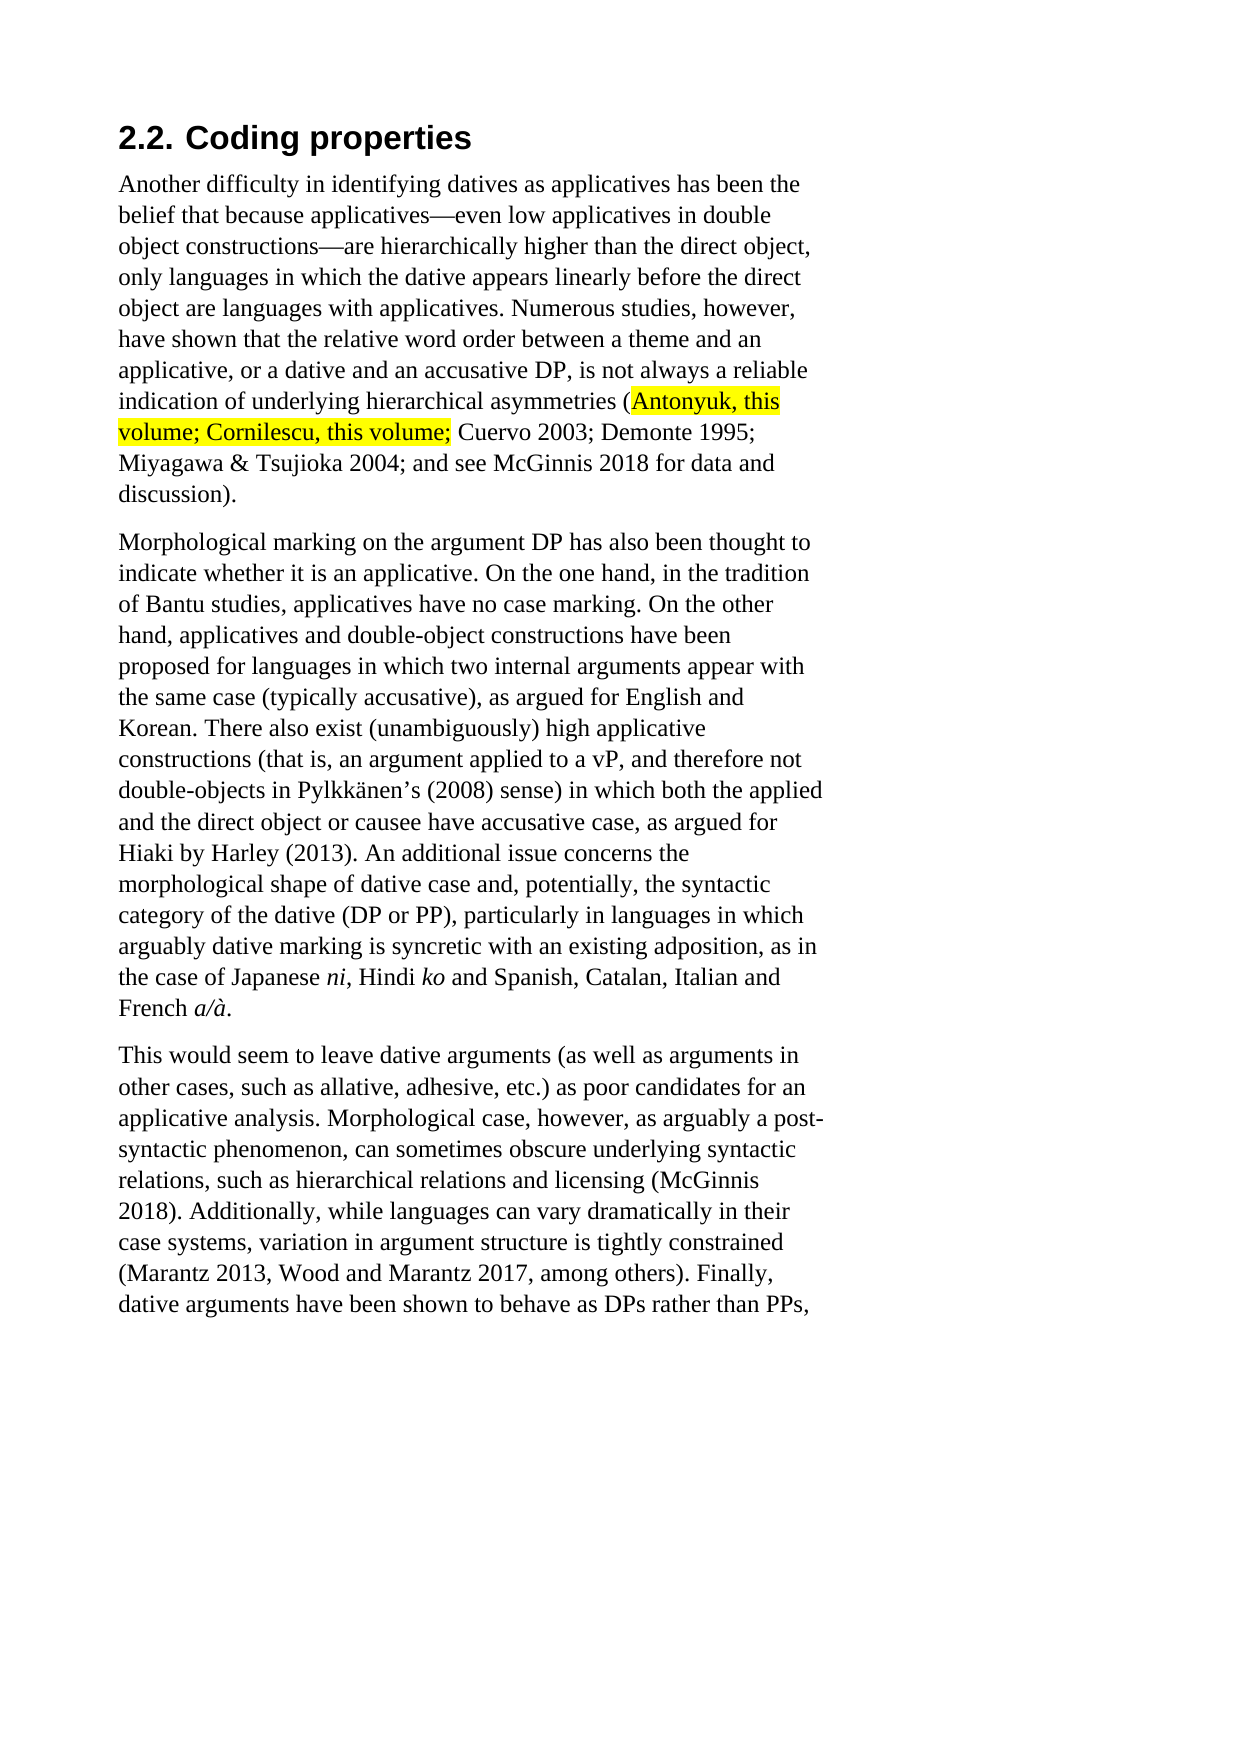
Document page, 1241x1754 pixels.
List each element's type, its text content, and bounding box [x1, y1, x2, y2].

text Morphological marking on the argument DP has also been thought to indicate whether it is an applicative. On the one hand, in the tradition of Bantu studies, applicatives have no case marking. On the other hand, applicatives and double-object constructions have been proposed for languages in which two internal arguments appear with the same case (typically accusative), as argued for English and Korean. There also exist (unambiguously) high applicative constructions (that is, an argument applied to a vP, and therefore not double-objects in Pylkkänen’s (2008) sense) in which both the applied and the direct object or causee have accusative case, as argued for Hiaki by Harley (2013). An additional issue concerns the morphological shape of dative case and, potentially, the syntactic category of the dative (DP or PP), particularly in languages in which arguably dative marking is syncretic with an existing adposition, as in the case of Japanese ni, Hindi ko and Spanish, Catalan, Italian and French a/à. [118, 527, 827, 1022]
list Coding properties [118, 118, 827, 157]
text Another difficulty in identifying datives as applicatives has been the belief that because applicatives—even low applicatives in double object constructions—are hierarchically higher than the direct object, only languages in which the dative appears linearly before the direct object are languages with applicatives. Numerous studies, however, have shown that the relative word order between a theme and an applicative, or a dative and an accusative DP, is not always a reliable indication of underlying hierarchical asymmetries (Antonyuk, this volume; Cornilescu, this volume; Cuervo 2003; Demonte 1995; Miyagawa & Tsujioka 2004; and see McGinnis 2018 for data and discussion). [118, 169, 827, 508]
text This would seem to leave dative arguments (as well as arguments in other cases, such as allative, adhesive, etc.) as poor candidates for an applicative analysis. Morphological case, however, as arguably a post-syntactic phenomenon, can sometimes obscure underlying syntactic relations, such as hierarchical relations and licensing (McGinnis 2018). Additionally, while languages can vary dramatically in their case systems, variation in argument structure is tightly constrained (Marantz 2013, Wood and Marantz 2017, among others). Finally, dative arguments have been shown to behave as DPs rather than PPs, [118, 1041, 827, 1318]
